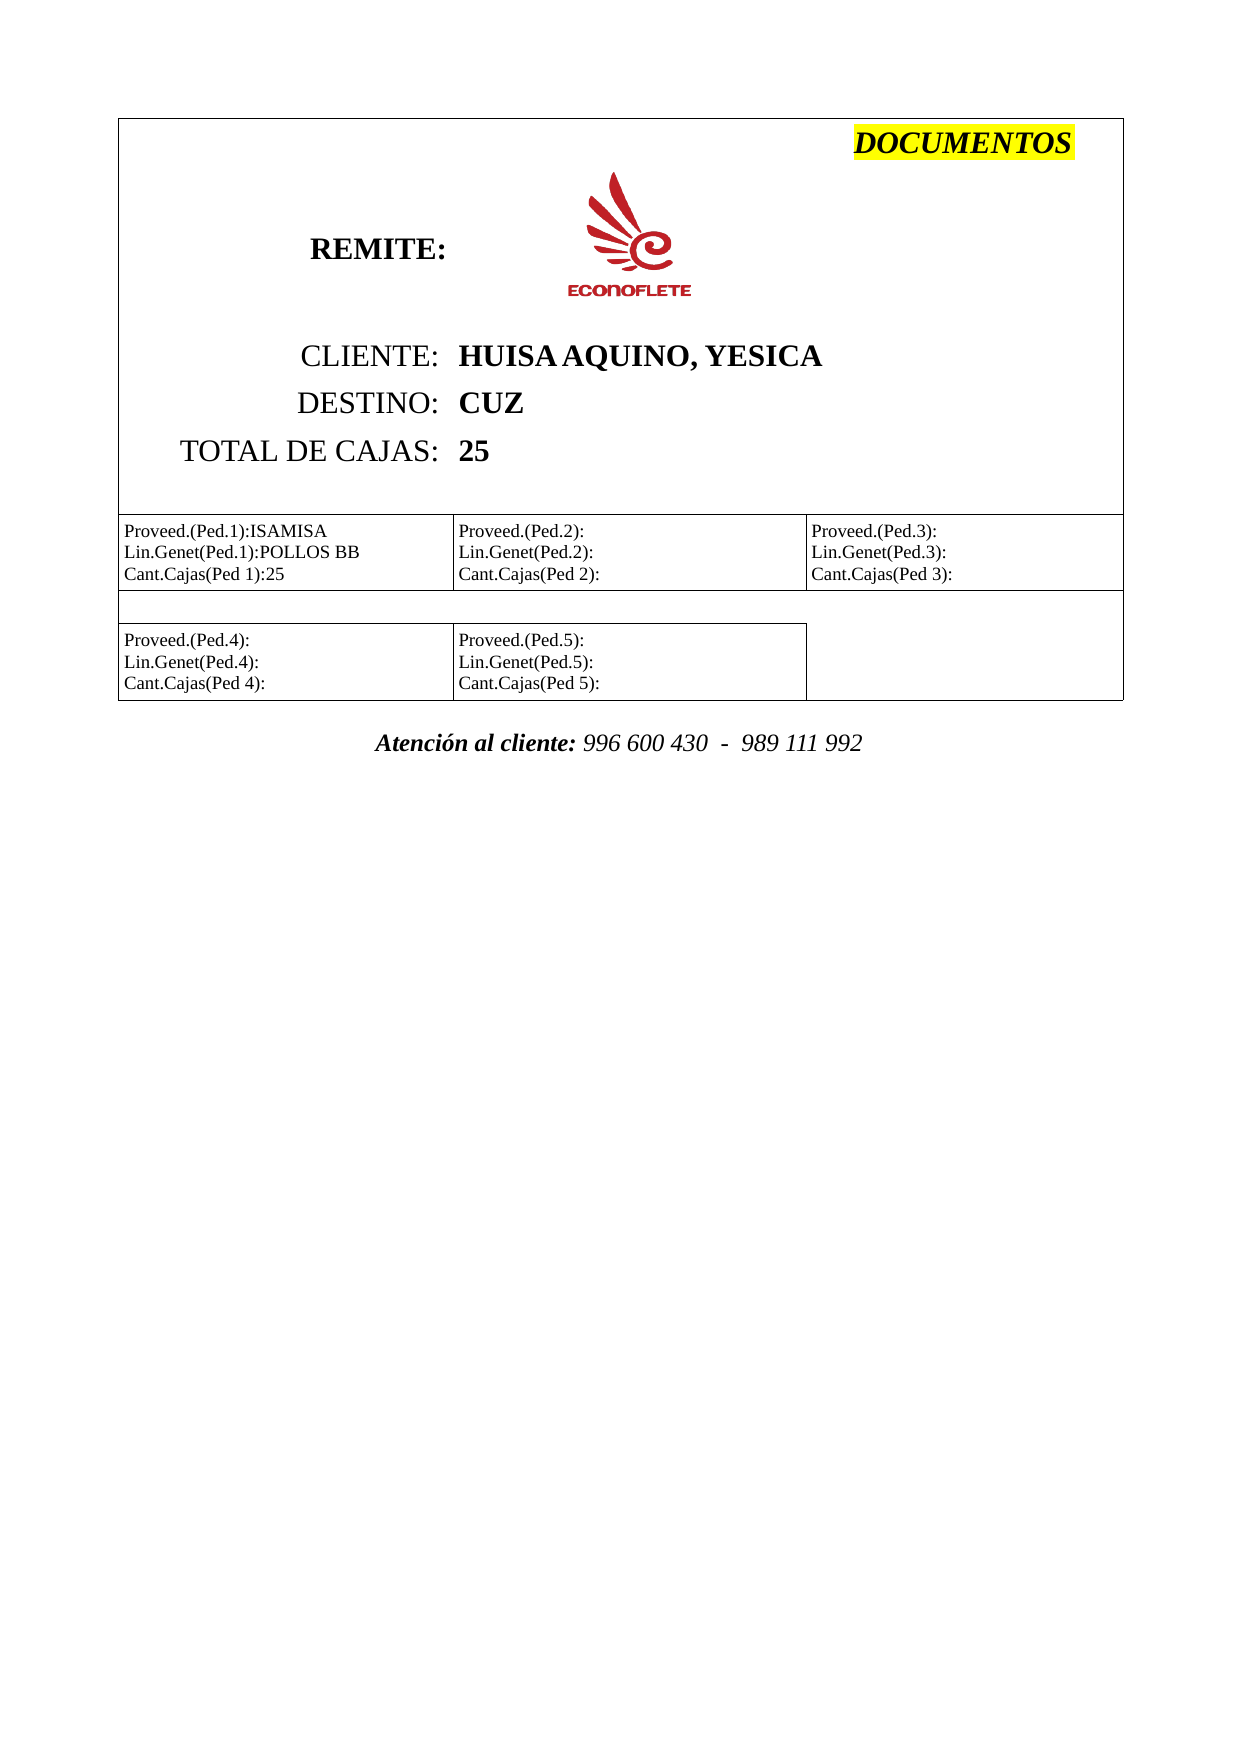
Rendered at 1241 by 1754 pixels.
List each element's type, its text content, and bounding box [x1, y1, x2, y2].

table_cell [119, 474, 453, 514]
table_header DOCUMENTOS [806, 119, 1123, 166]
table_cell TOTAL DE CAJAS: [119, 426, 453, 474]
picture [552, 171, 707, 297]
table_cell 25 [453, 426, 1123, 474]
table_cell CLIENTE: [119, 332, 453, 379]
table_cell [806, 591, 1123, 623]
table_header [453, 119, 806, 166]
table_cell [807, 623, 1123, 699]
table_cell HUISA AQUINO, YESICA [453, 332, 1123, 379]
table_cell [453, 166, 806, 332]
text Atención al cliente: 996 600 430 - 989 111 992 [118, 728, 1122, 757]
table_cell Proveed.(Ped.3): Lin.Genet(Ped.3): Cant.Cajas(Ped 3): [807, 515, 1123, 590]
table_cell Proveed.(Ped.5): Lin.Genet(Ped.5): Cant.Cajas(Ped 5): [454, 624, 806, 699]
table_cell Proveed.(Ped.4): Lin.Genet(Ped.4): Cant.Cajas(Ped 4): [119, 624, 453, 699]
table_cell [119, 591, 453, 623]
table_cell Proveed.(Ped.2): Lin.Genet(Ped.2): Cant.Cajas(Ped 2): [454, 515, 806, 590]
table_cell [453, 591, 806, 623]
table_cell REMITE: [119, 166, 453, 332]
table_cell [806, 379, 1123, 426]
table_cell Proveed.(Ped.1):ISAMISA Lin.Genet(Ped.1):POLLOS BB Cant.Cajas(Ped 1):25 [119, 515, 453, 590]
table_cell [453, 474, 806, 514]
table_cell CUZ [453, 379, 806, 426]
table_cell [806, 166, 1123, 332]
table_cell [806, 474, 1123, 514]
table_cell DESTINO: [119, 379, 453, 426]
table_header [119, 119, 453, 166]
